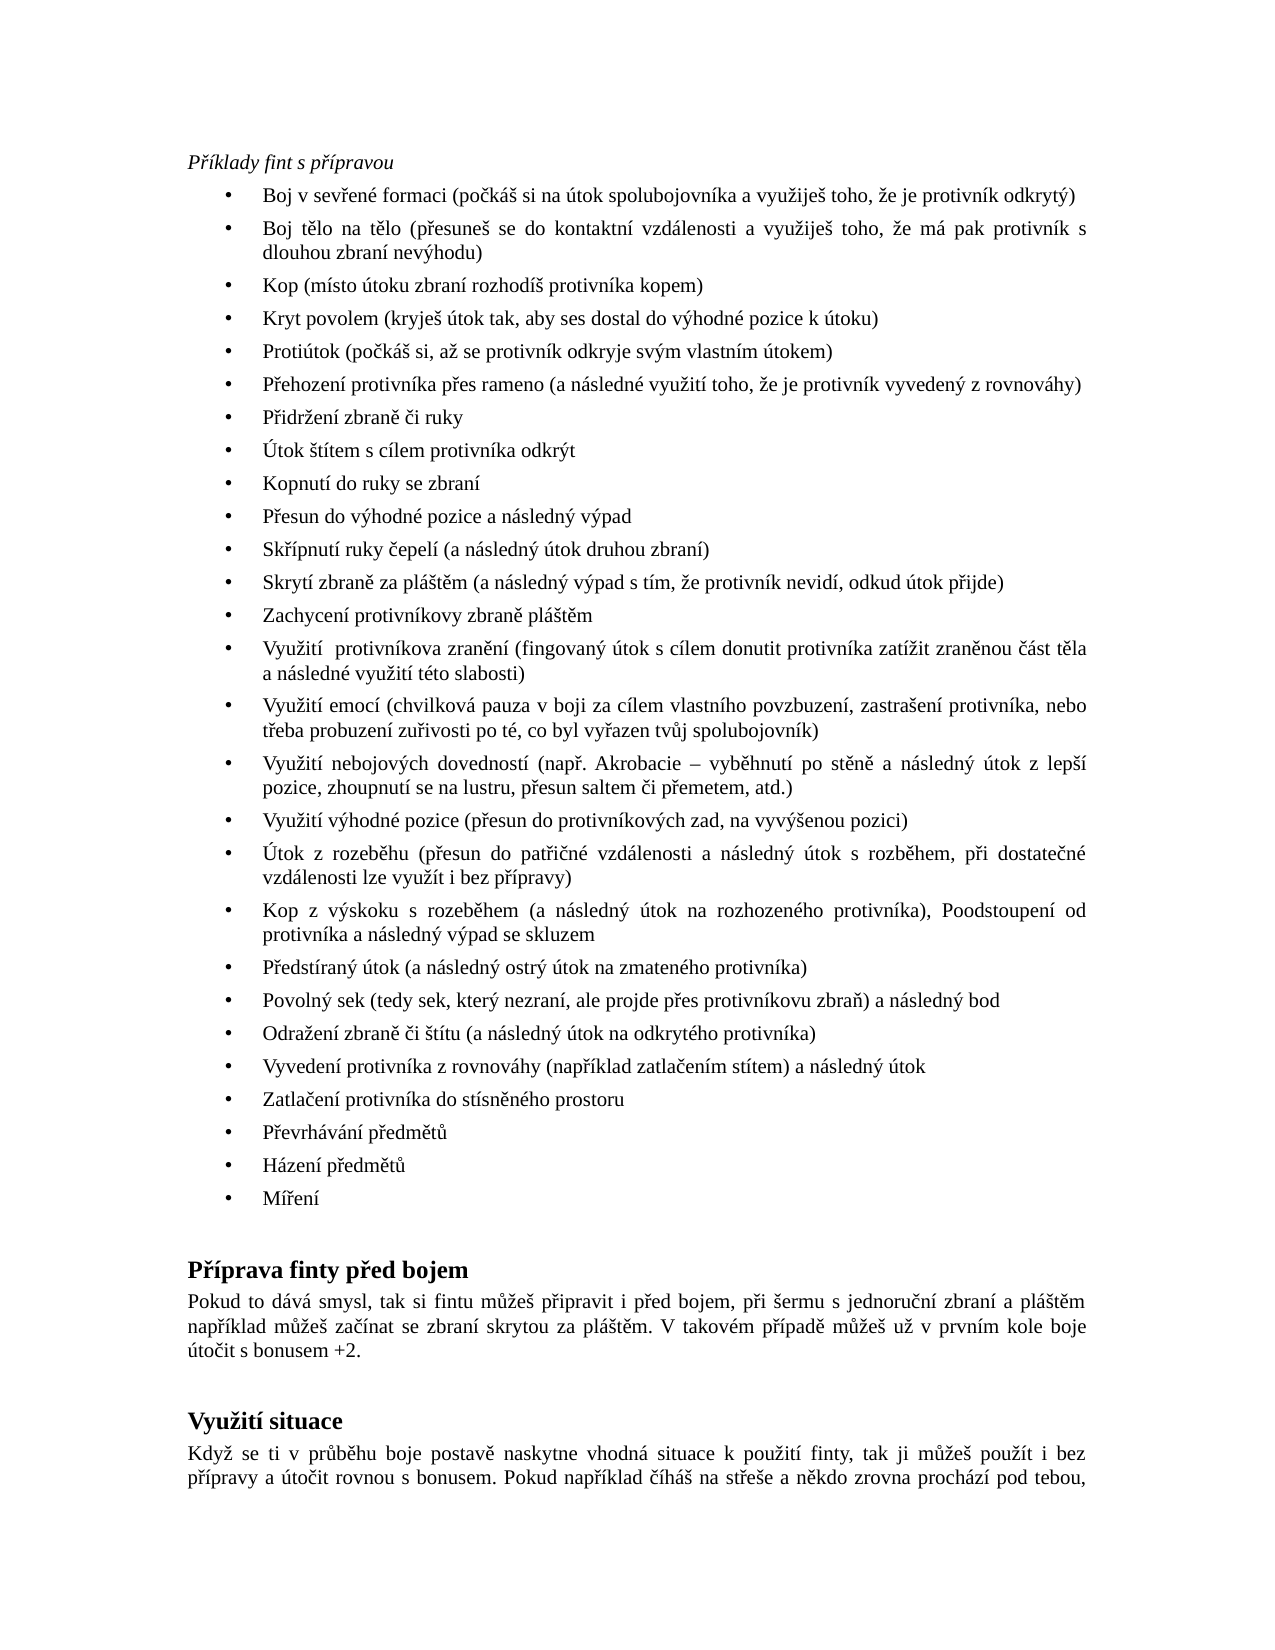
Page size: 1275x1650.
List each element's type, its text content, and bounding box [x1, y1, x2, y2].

list Házení předmětů [225, 1153, 1087, 1177]
list Protiútok (počkáš si, až se protivník odkryje svým vlastním útokem) [225, 339, 1087, 363]
list Boj v sevřené formaci (počkáš si na útok spolubojovníka a využiješ toho, že je protivník odkrytý) [225, 183, 1087, 207]
list Kopnutí do ruky se zbraní [225, 471, 1087, 495]
list Přidržení zbraně či ruky [225, 405, 1087, 429]
list Využití emocí (chvilková pauza v boji za cílem vlastního povzbuzení, zastrašení protivníka, nebo třeba probuzení zuřivosti po té, co byl vyřazen tvůj spolubojovník) [225, 693, 1087, 742]
list Útok z rozeběhu (přesun do patřičné vzdálenosti a následný útok s rozběhem, při dostatečné vzdálenosti lze využít i bez přípravy) [225, 841, 1087, 889]
text Pokud to dává smysl, tak si fintu můžeš připravit i před bojem, při šermu s jednoruční zbraní a pláštěm například můžeš začínat se zbraní skrytou za pláštěm. V takovém případě můžeš už v prvním kole boje útočit s bonusem +2. [187, 1289, 1087, 1362]
list Kop (místo útoku zbraní rozhodíš protivníka kopem) [225, 273, 1087, 297]
list Převrhávání předmětů [225, 1120, 1087, 1144]
subtitle Příprava finty před bojem [187, 1255, 1087, 1283]
text Když se ti v průběhu boje postavě naskytne vhodná situace k použití finty, tak ji můžeš použít i bez přípravy a útočit rovnou s bonusem. Pokud například číháš na střeše a někdo zrovna prochází pod tebou, [187, 1441, 1087, 1489]
list Zachycení protivníkovy zbraně pláštěm [225, 603, 1087, 627]
list Předstíraný útok (a následný ostrý útok na zmateného protivníka) [225, 955, 1087, 979]
list Skrytí zbraně za pláštěm (a následný výpad s tím, že protivník nevidí, odkud útok přijde) [225, 570, 1087, 594]
list Boj tělo na tělo (přesuneš se do kontaktní vzdálenosti a využiješ toho, že má pak protivník s dlouhou zbraní nevýhodu) [225, 216, 1087, 264]
list Míření [225, 1186, 1087, 1210]
list Vyvedení protivníka z rovnováhy (například zatlačením stítem) a následný útok [225, 1054, 1087, 1078]
list Přesun do výhodné pozice a následný výpad [225, 504, 1087, 528]
list Kryt povolem (kryješ útok tak, aby ses dostal do výhodné pozice k útoku) [225, 306, 1087, 330]
list Útok štítem s cílem protivníka odkrýt [225, 438, 1087, 462]
list Využití protivníkova zranění (fingovaný útok s cílem donutit protivníka zatížit zraněnou část těla a následné využití této slabosti) [225, 636, 1087, 684]
list Využití výhodné pozice (přesun do protivníkových zad, na vyvýšenou pozici) [225, 808, 1087, 832]
list Odražení zbraně či štítu (a následný útok na odkrytého protivníka) [225, 1021, 1087, 1045]
subtitle Využití situace [187, 1406, 1087, 1435]
list Zatlačení protivníka do stísněného prostoru [225, 1087, 1087, 1111]
text Příklady fint s přípravou [187, 150, 1087, 174]
list Využití nebojových dovedností (např. Akrobacie – vyběhnutí po stěně a následný útok z lepší pozice, zhoupnutí se na lustru, přesun saltem či přemetem, atd.) [225, 751, 1087, 799]
list Skřípnutí ruky čepelí (a následný útok druhou zbraní) [225, 537, 1087, 561]
list Povolný sek (tedy sek, který nezraní, ale projde přes protivníkovu zbraň) a následný bod [225, 988, 1087, 1012]
list Kop z výskoku s rozeběhem (a následný útok na rozhozeného protivníka), Poodstoupení od protivníka a následný výpad se skluzem [225, 898, 1087, 946]
list Přehození protivníka přes rameno (a následné využití toho, že je protivník vyvedený z rovnováhy) [225, 372, 1087, 396]
